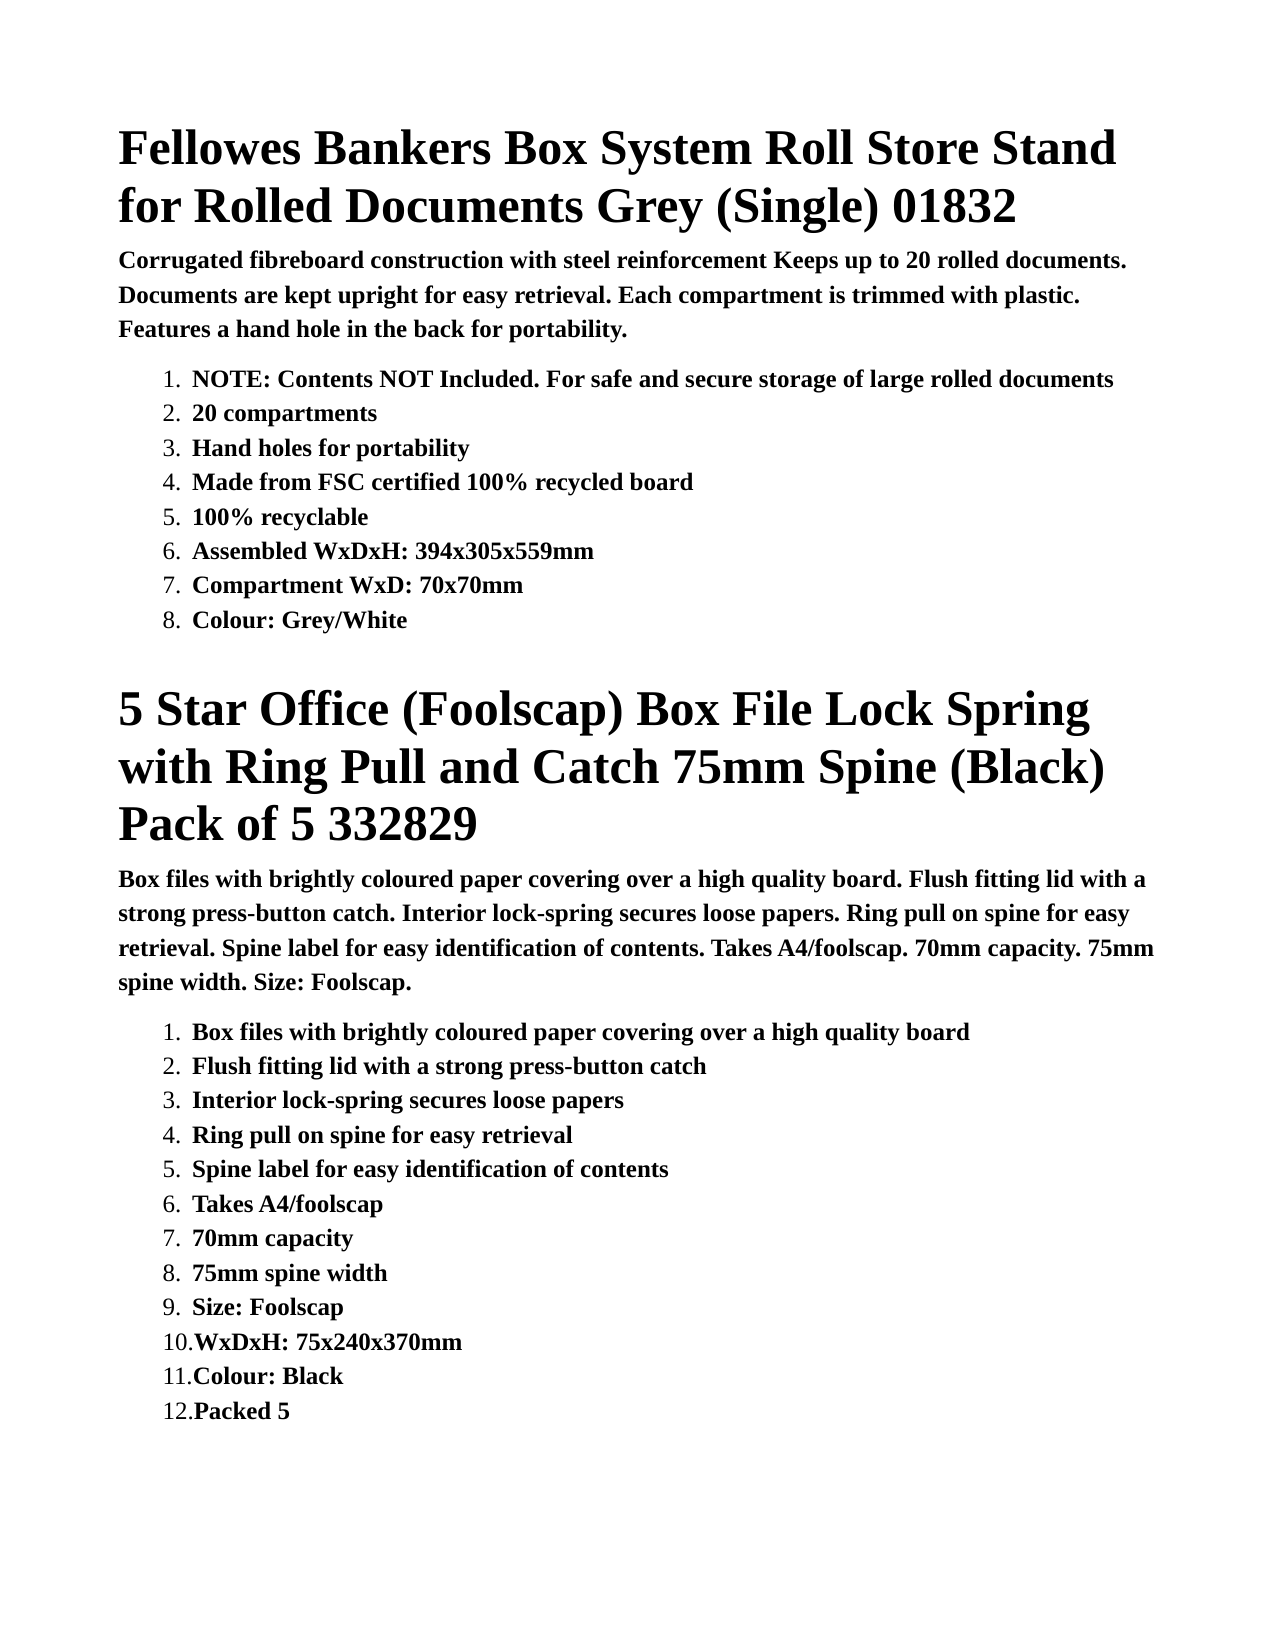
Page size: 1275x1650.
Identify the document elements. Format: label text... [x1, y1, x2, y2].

subtitle Fellowes Bankers Box System Roll Store Stand for Rolled Documents Grey (Single) 01832 [118, 118, 1157, 233]
text Box files with brightly coloured paper covering over a high quality board. Flush fitting lid with a strong press-button catch. Interior lock-spring secures loose papers. Ring pull on spine for easy retrieval. Spine label for easy identification of contents. Takes A4/foolscap. 70mm capacity. 75mm spine width. Size: Foolscap. [118, 864, 1157, 996]
list Colour: Grey/White [162, 605, 1157, 634]
list Box files with brightly coloured paper covering over a high quality board [162, 1017, 1157, 1045]
list Colour: Black [162, 1361, 1157, 1390]
list Hand holes for portability [162, 433, 1157, 461]
list Assembled WxDxH: 394x305x559mm [162, 536, 1157, 565]
list 75mm spine width [162, 1258, 1157, 1287]
list NOTE: Contents NOT Included. For safe and secure storage of large rolled documents [162, 364, 1157, 392]
list WxDxH: 75x240x370mm [162, 1327, 1157, 1356]
list Spine label for easy identification of contents [162, 1154, 1157, 1183]
list Compartment WxD: 70x70mm [162, 571, 1157, 599]
text Corrugated fibreboard construction with steel reinforcement Keeps up to 20 rolled documents. Documents are kept upright for easy retrieval. Each compartment is trimmed with plastic. Features a hand hole in the back for portability. [118, 246, 1157, 343]
list Interior lock-spring secures loose papers [162, 1086, 1157, 1114]
list 70mm capacity [162, 1223, 1157, 1252]
list 100% recyclable [162, 502, 1157, 530]
list Takes A4/foolscap [162, 1189, 1157, 1218]
list 20 compartments [162, 398, 1157, 427]
list Made from FSC certified 100% recycled board [162, 467, 1157, 496]
list Ring pull on spine for easy retrieval [162, 1120, 1157, 1149]
list Size: Foolscap [162, 1292, 1157, 1321]
list Flush fitting lid with a strong press-button catch [162, 1051, 1157, 1080]
list Packed 5 [162, 1396, 1157, 1424]
subtitle 5 Star Office (Foolscap) Box File Lock Spring with Ring Pull and Catch 75mm Spine (Black) Pack of 5 332829 [118, 679, 1157, 852]
